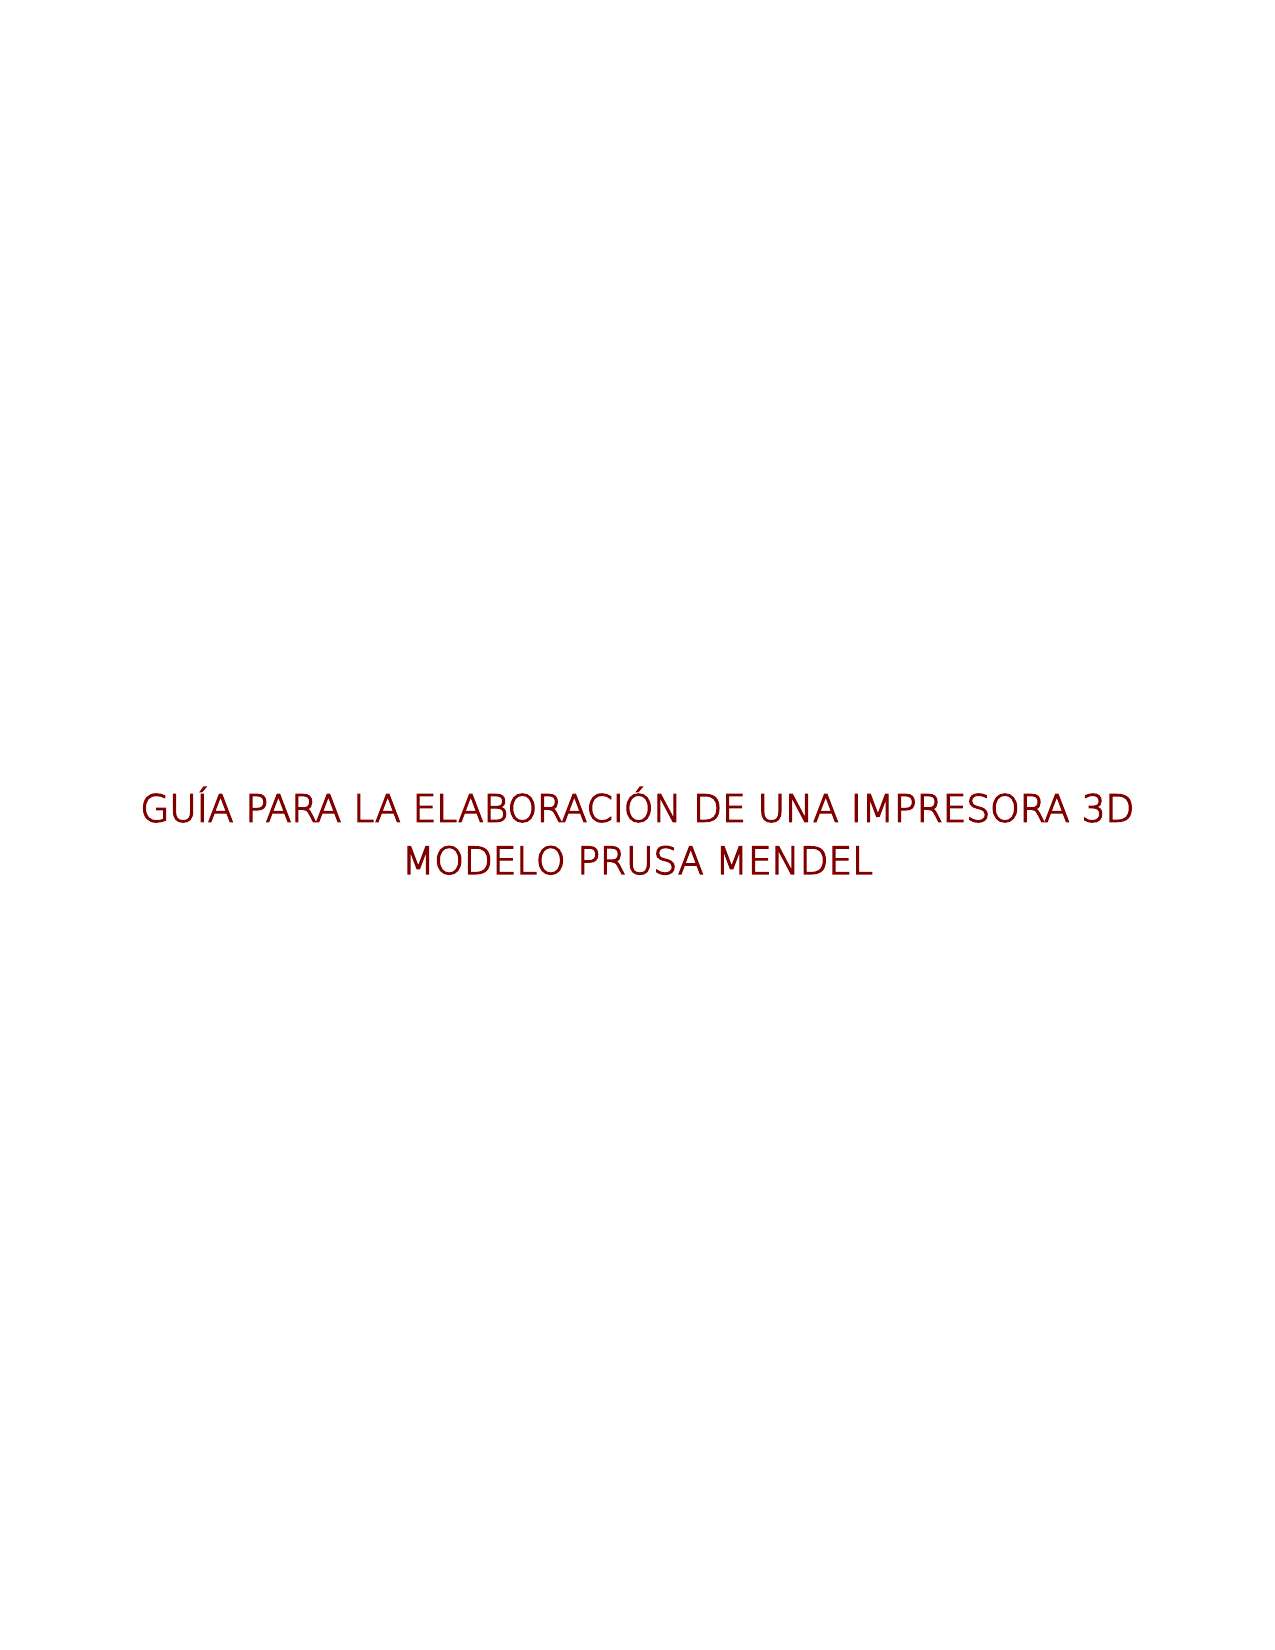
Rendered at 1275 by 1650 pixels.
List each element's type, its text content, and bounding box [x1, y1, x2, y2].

text GUÍA PARA LA ELABORACIÓN DE UNA IMPRESORA 3D MODELO PRUSA MENDEL [118, 787, 1157, 883]
